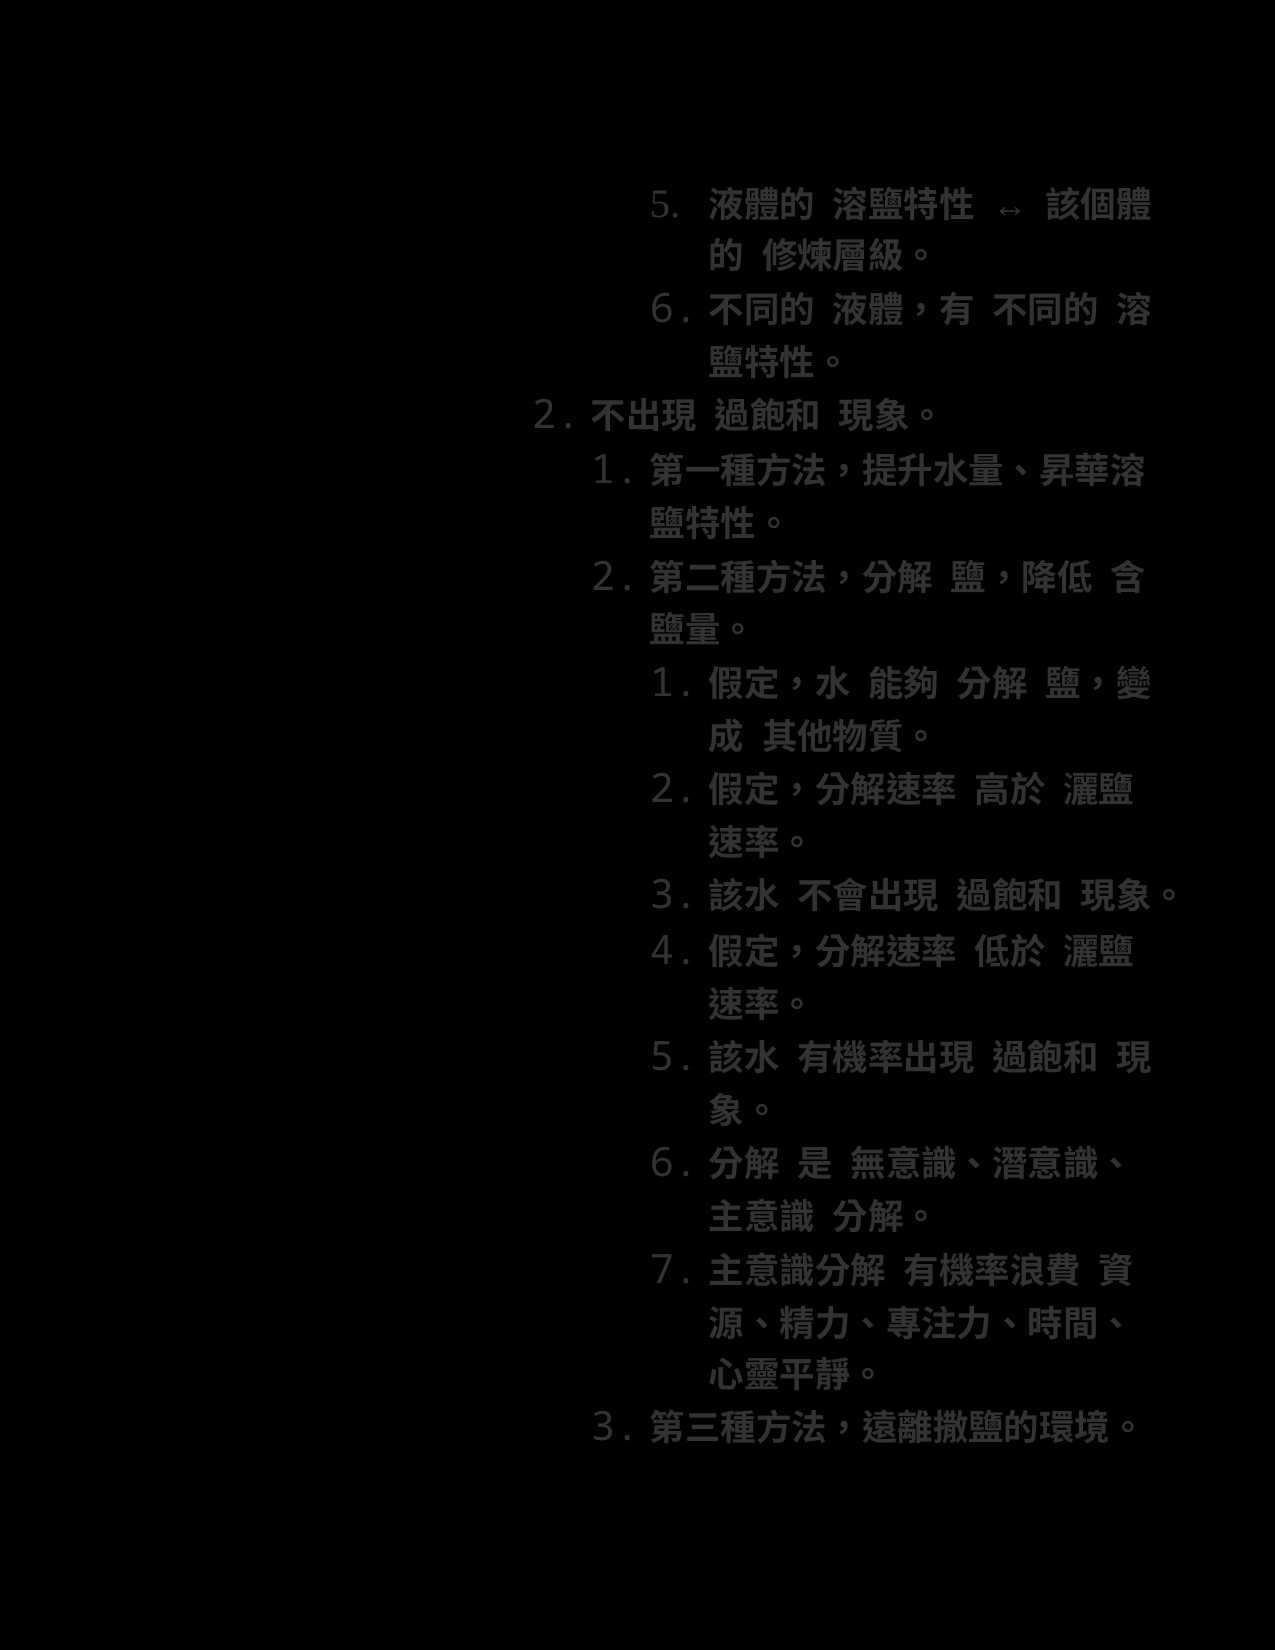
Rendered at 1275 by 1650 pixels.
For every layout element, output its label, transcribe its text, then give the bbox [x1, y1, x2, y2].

list 該水 不會出現 過飽和 現象。 [649, 866, 1157, 921]
list 不同的 液體，有 不同的 溶鹽特性。 [649, 279, 1157, 385]
list 液體的 溶鹽特性 ↔ 該個體的 修煉層級。 [649, 176, 1157, 279]
list 假定，水 能夠 分解 鹽，變成 其他物質。 [649, 653, 1157, 759]
list 假定，分解速率 低於 灑鹽速率。 [649, 921, 1157, 1027]
list 第一種方法，提升水量、昇華溶鹽特性。 [591, 440, 1157, 547]
list 該水 有機率出現 過飽和 現象。 [649, 1027, 1157, 1133]
list 第二種方法，分解 鹽，降低 含鹽量。 [591, 547, 1157, 653]
list 第三種方法，遠離撒鹽的環境。 [591, 1397, 1157, 1453]
list 分解 是 無意識、潛意識、主意識 分解。 [649, 1133, 1157, 1240]
list 主意識分解 有機率浪費 資源、精力、專注力、時間、心靈平靜。 [649, 1240, 1157, 1397]
list 不出現 過飽和 現象。 [532, 385, 1157, 440]
list 假定，分解速率 高於 灑鹽速率。 [649, 759, 1157, 866]
